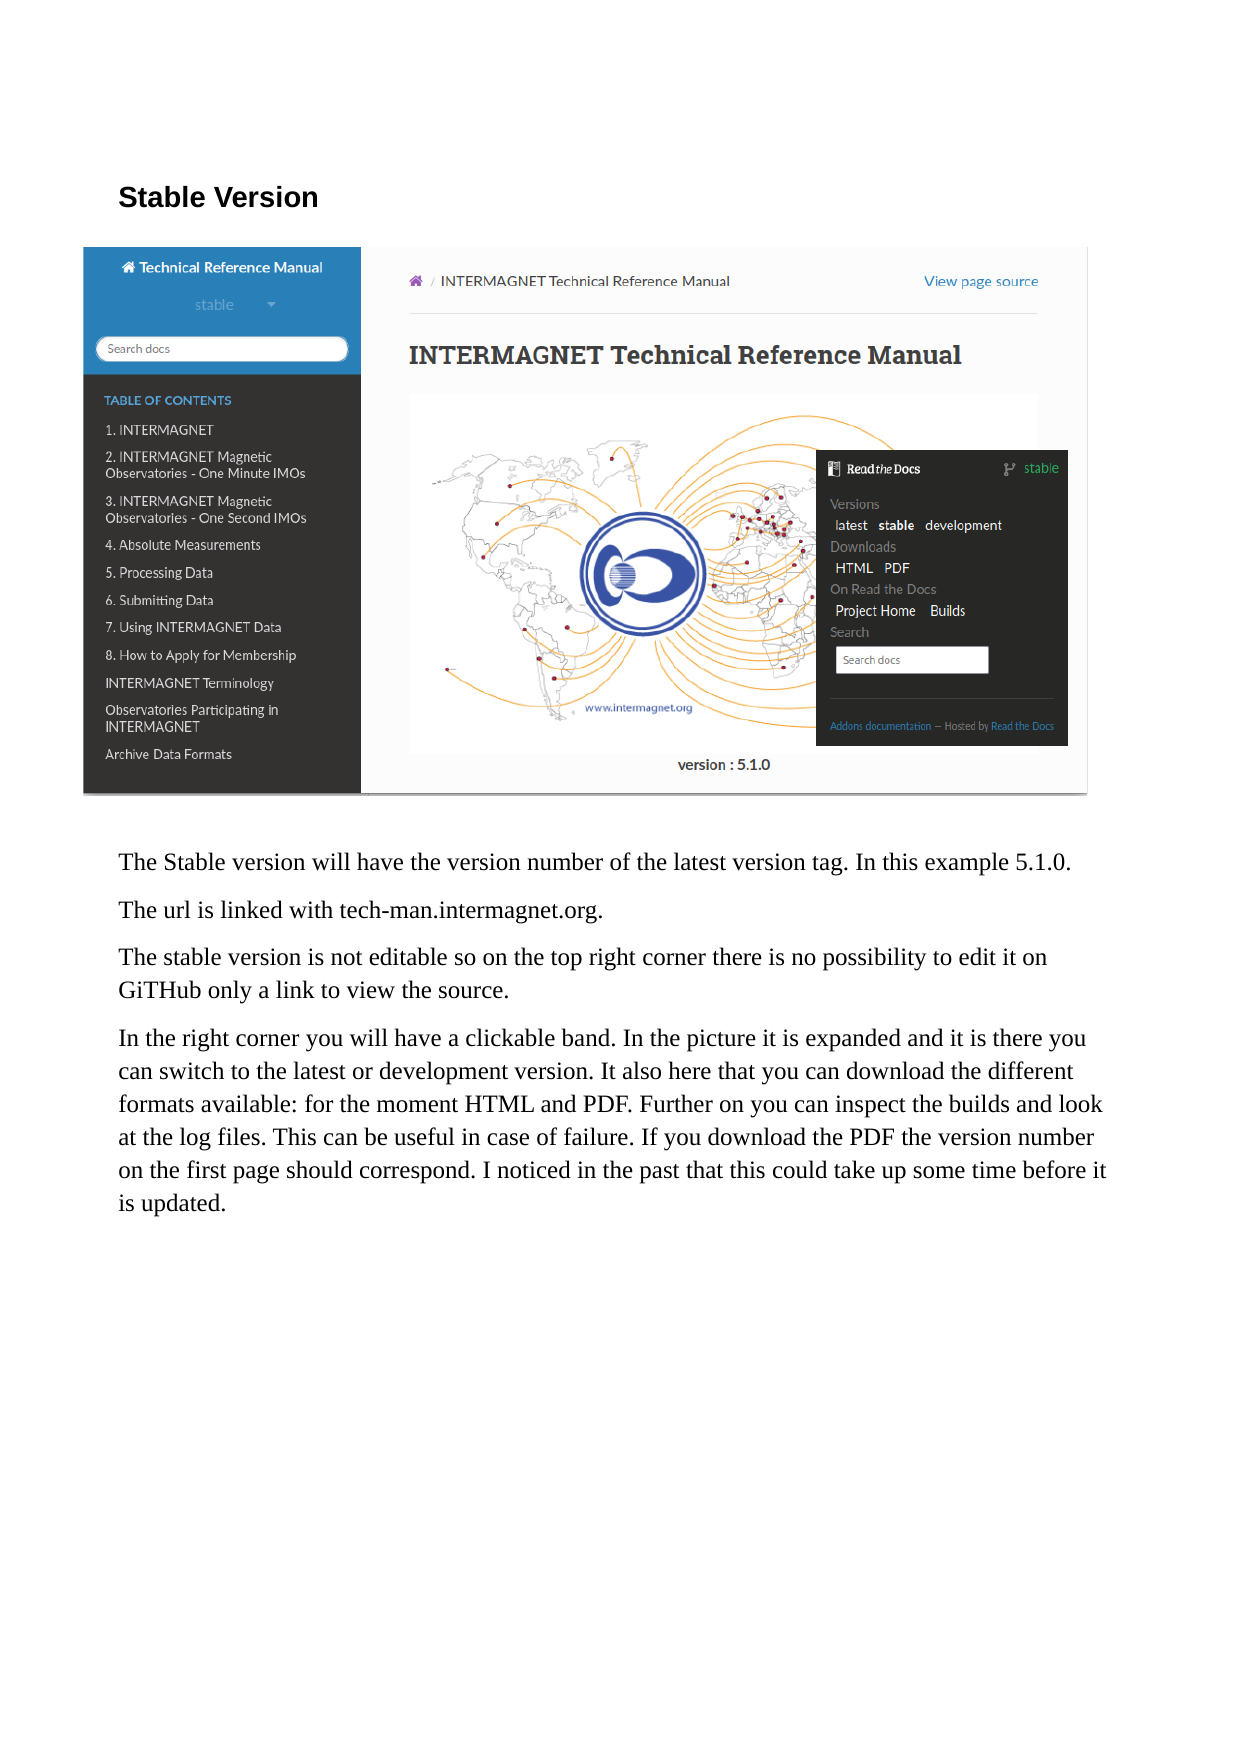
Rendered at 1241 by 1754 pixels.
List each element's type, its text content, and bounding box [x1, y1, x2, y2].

picture [83, 247, 1088, 796]
text The url is linked with tech-man.intermagnet.org. [118, 895, 1122, 924]
text The Stable version will have the version number of the latest version tag. In this example 5.1.0. [118, 847, 1122, 876]
text The stable version is not editable so on the top right corner there is no possibility to edit it on GiTHub only a link to view the source. [118, 942, 1122, 1004]
text In the right corner you will have a clickable band. In the picture it is expanded and it is there you can switch to the latest or development version. It also here that you can download the different formats available: for the moment HTML and PDF. Further on you can inspect the builds and look at the log files. This can be useful in case of failure. If you download the PDF the version number on the first page should correspond. I noticed in the past that this could take up some time before it is updated. [118, 1023, 1122, 1217]
subtitle Stable Version [118, 180, 1122, 247]
